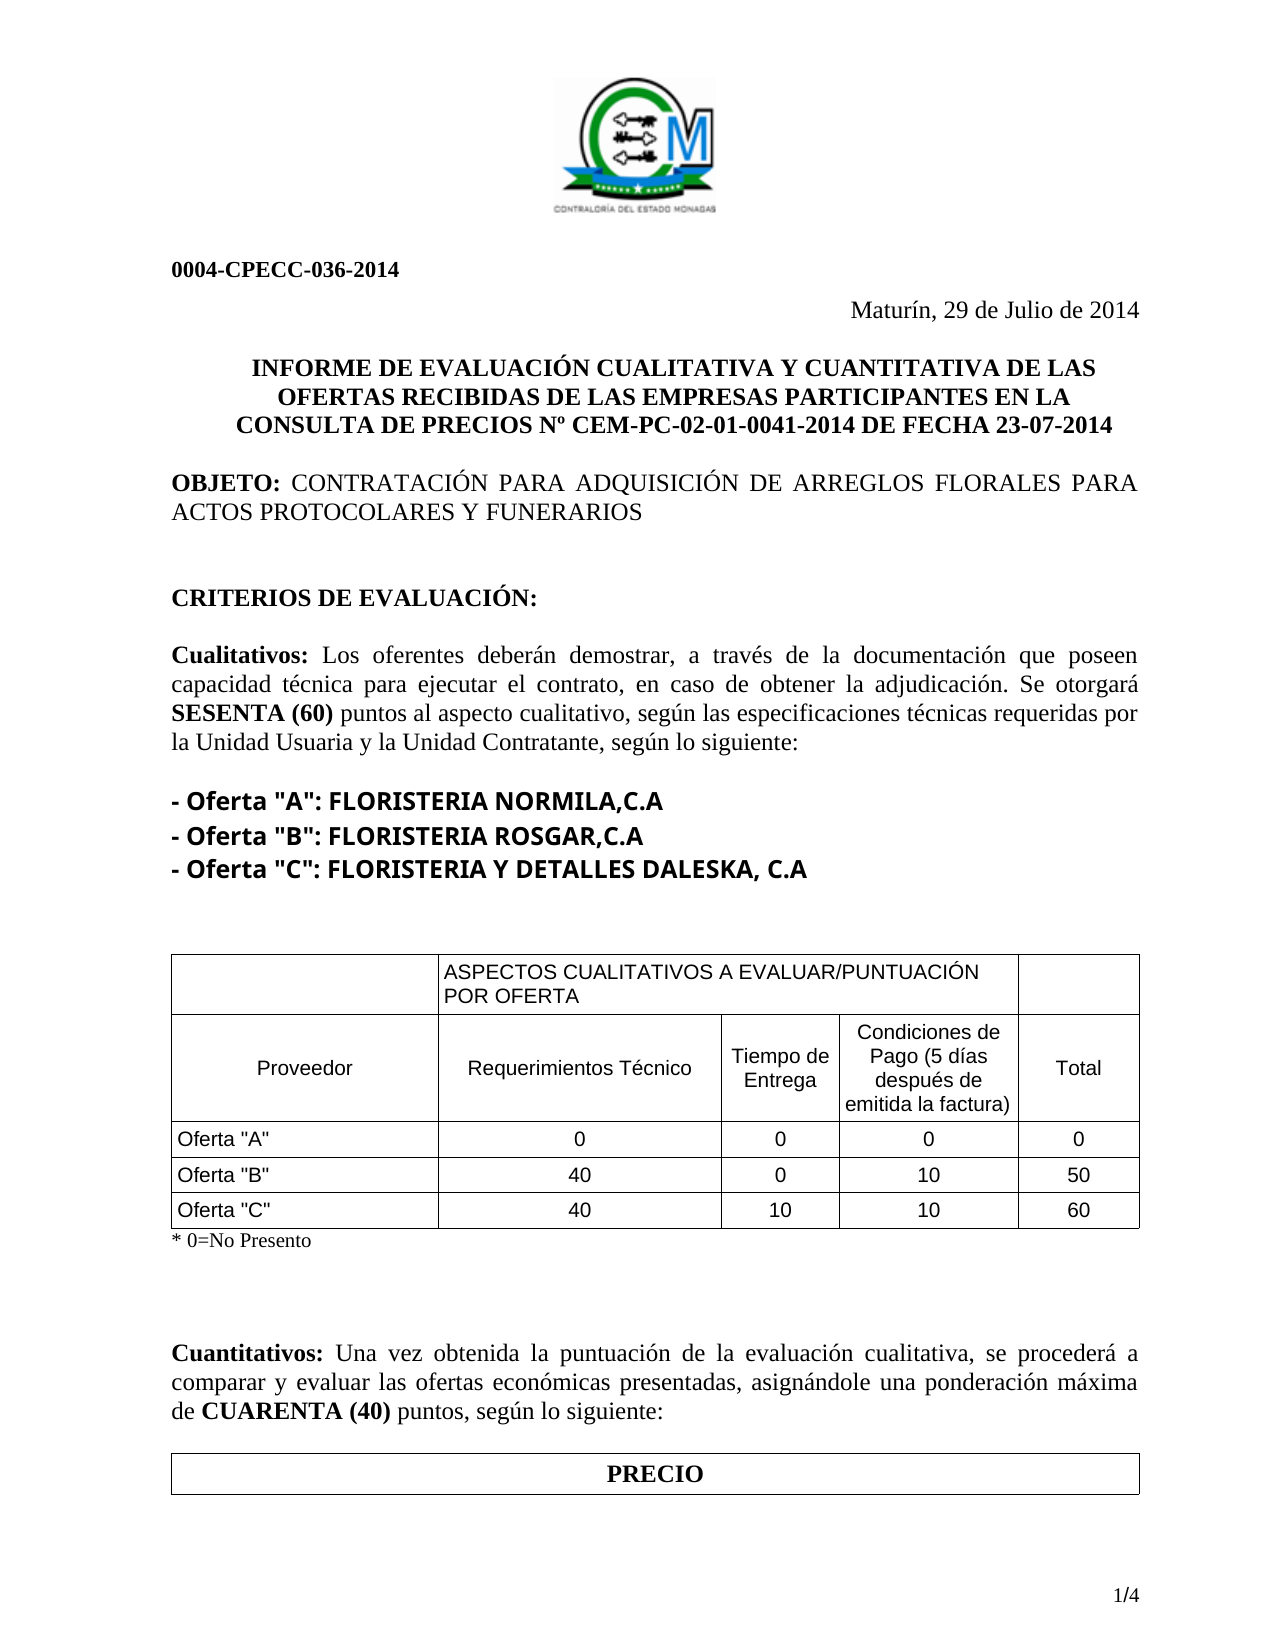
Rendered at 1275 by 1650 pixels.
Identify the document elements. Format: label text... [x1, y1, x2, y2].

table_cell 10 [840, 1158, 1018, 1192]
table_cell Oferta "B" [172, 1158, 438, 1192]
table_header [1019, 955, 1139, 1014]
text 0004-CPECC-036-2014 [171, 257, 1139, 283]
table_cell 40 [439, 1193, 721, 1228]
text INFORME DE EVALUACIÓN CUALITATIVA Y CUANTITATIVA DE LAS OFERTAS RECIBIDAS DE LAS EMPRESAS PARTICIPANTES EN LA CONSULTA DE PRECIOS Nº CEM-PC-02-01-0041-2014 DE FECHA 23-07-2014 [209, 353, 1139, 439]
table_cell 10 [840, 1193, 1018, 1228]
table_cell 0 [1019, 1122, 1139, 1157]
table_cell Tiempo de Entrega [722, 1015, 839, 1121]
text * 0=No Presento [171, 1229, 1139, 1252]
table_cell 0 [722, 1158, 839, 1192]
table_cell 40 [439, 1158, 721, 1192]
table_header [172, 955, 438, 1014]
table_header PRECIO [172, 1454, 1139, 1493]
table_cell 0 [840, 1122, 1018, 1157]
table_cell 60 [1019, 1193, 1139, 1228]
text OBJETO: CONTRATACIÓN PARA ADQUISICIÓN DE ARREGLOS FLORALES PARA ACTOS PROTOCOLARES Y FUNERARIOS [171, 468, 1139, 525]
table_cell Requerimientos Técnico [439, 1015, 721, 1121]
table_cell 0 [722, 1122, 839, 1157]
table_header ASPECTOS CUALITATIVOS A EVALUAR/PUNTUACIÓN POR OFERTA [439, 955, 1018, 1014]
table_cell Condiciones de Pago (5 días después de emitida la factura) [840, 1015, 1018, 1121]
text CRITERIOS DE EVALUACIÓN: [171, 583, 1139, 612]
picture [551, 75, 719, 216]
table_cell 10 [722, 1193, 839, 1228]
text Cuantitativos: Una vez obtenida la puntuación de la evaluación cualitativa, se procederá a comparar y evaluar las ofertas económicas presentadas, asignándole una ponderación máxima de CUARENTA (40) puntos, según lo siguiente: [171, 1338, 1139, 1424]
table_cell 50 [1019, 1158, 1139, 1192]
text Cualitativos: Los oferentes deberán demostrar, a través de la documentación que poseen capacidad técnica para ejecutar el contrato, en caso de obtener la adjudicación. Se otorgará SESENTA (60) puntos al aspecto cualitativo, según las especificaciones técnicas requeridas por la Unidad Usuaria y la Unidad Contratante, según lo siguiente: [171, 640, 1139, 755]
text - Oferta "A": FLORISTERIA NORMILA,C.A - Oferta "B": FLORISTERIA ROSGAR,C.A - Oferta "C": FLORISTERIA Y DETALLES DALESKA, C.A [171, 784, 1139, 920]
table_cell Oferta "C" [172, 1193, 438, 1228]
text Maturín, 29 de Julio de 2014 [171, 295, 1139, 324]
table_cell 0 [439, 1122, 721, 1157]
table_cell Proveedor [172, 1015, 438, 1121]
table_cell Oferta "A" [172, 1122, 438, 1157]
table_cell Total [1019, 1015, 1139, 1121]
